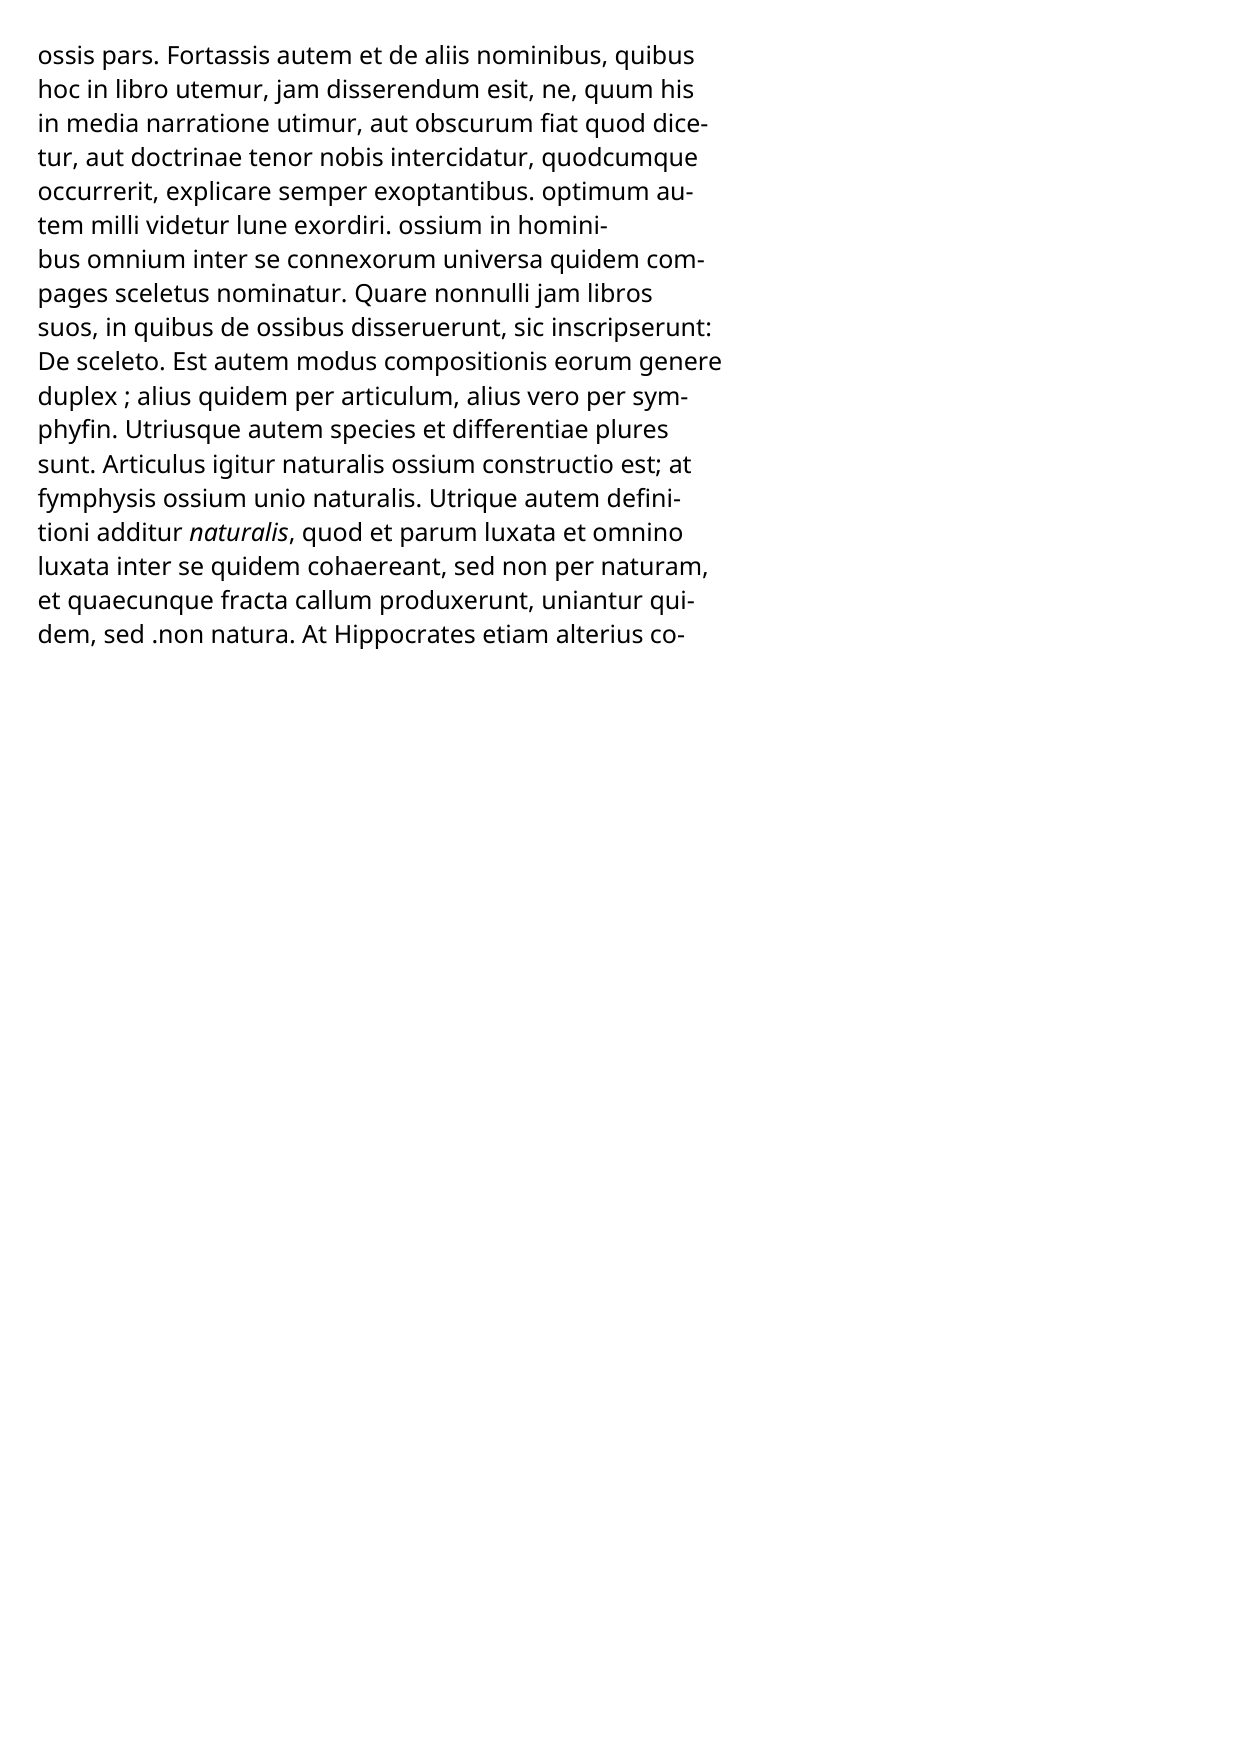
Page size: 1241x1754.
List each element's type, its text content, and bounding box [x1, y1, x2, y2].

text ossis pars. Fortassis autem et de aliis nominibus, quibus hoc in libro utemur, jam disserendum esit, ne, quum his in media narratione utimur, aut obscurum fiat quod dice- tur, aut doctrinae tenor nobis intercidatur, quodcumque occurrerit, explicare semper exoptantibus. optimum au- tem milli videtur lune exordiri. ossium in homini- bus omnium inter se connexorum universa quidem com- pages sceletus nominatur. Quare nonnulli jam libros suos, in quibus de ossibus disseruerunt, sic inscripserunt: De sceleto. Est autem modus compositionis eorum genere duplex ; alius quidem per articulum, alius vero per sym- phyfin. Utriusque autem species et differentiae plures sunt. Articulus igitur naturalis ossium constructio est; at fymphysis ossium unio naturalis. Utrique autem defini- tioni additur naturalis, quod et parum luxata et omnino luxata inter se quidem cohaereant, sed non per naturam, et quaecunque fracta callum produxerunt, uniantur qui- dem, sed .non natura. At Hippocrates etiam alterius co- [37, 37, 1203, 651]
